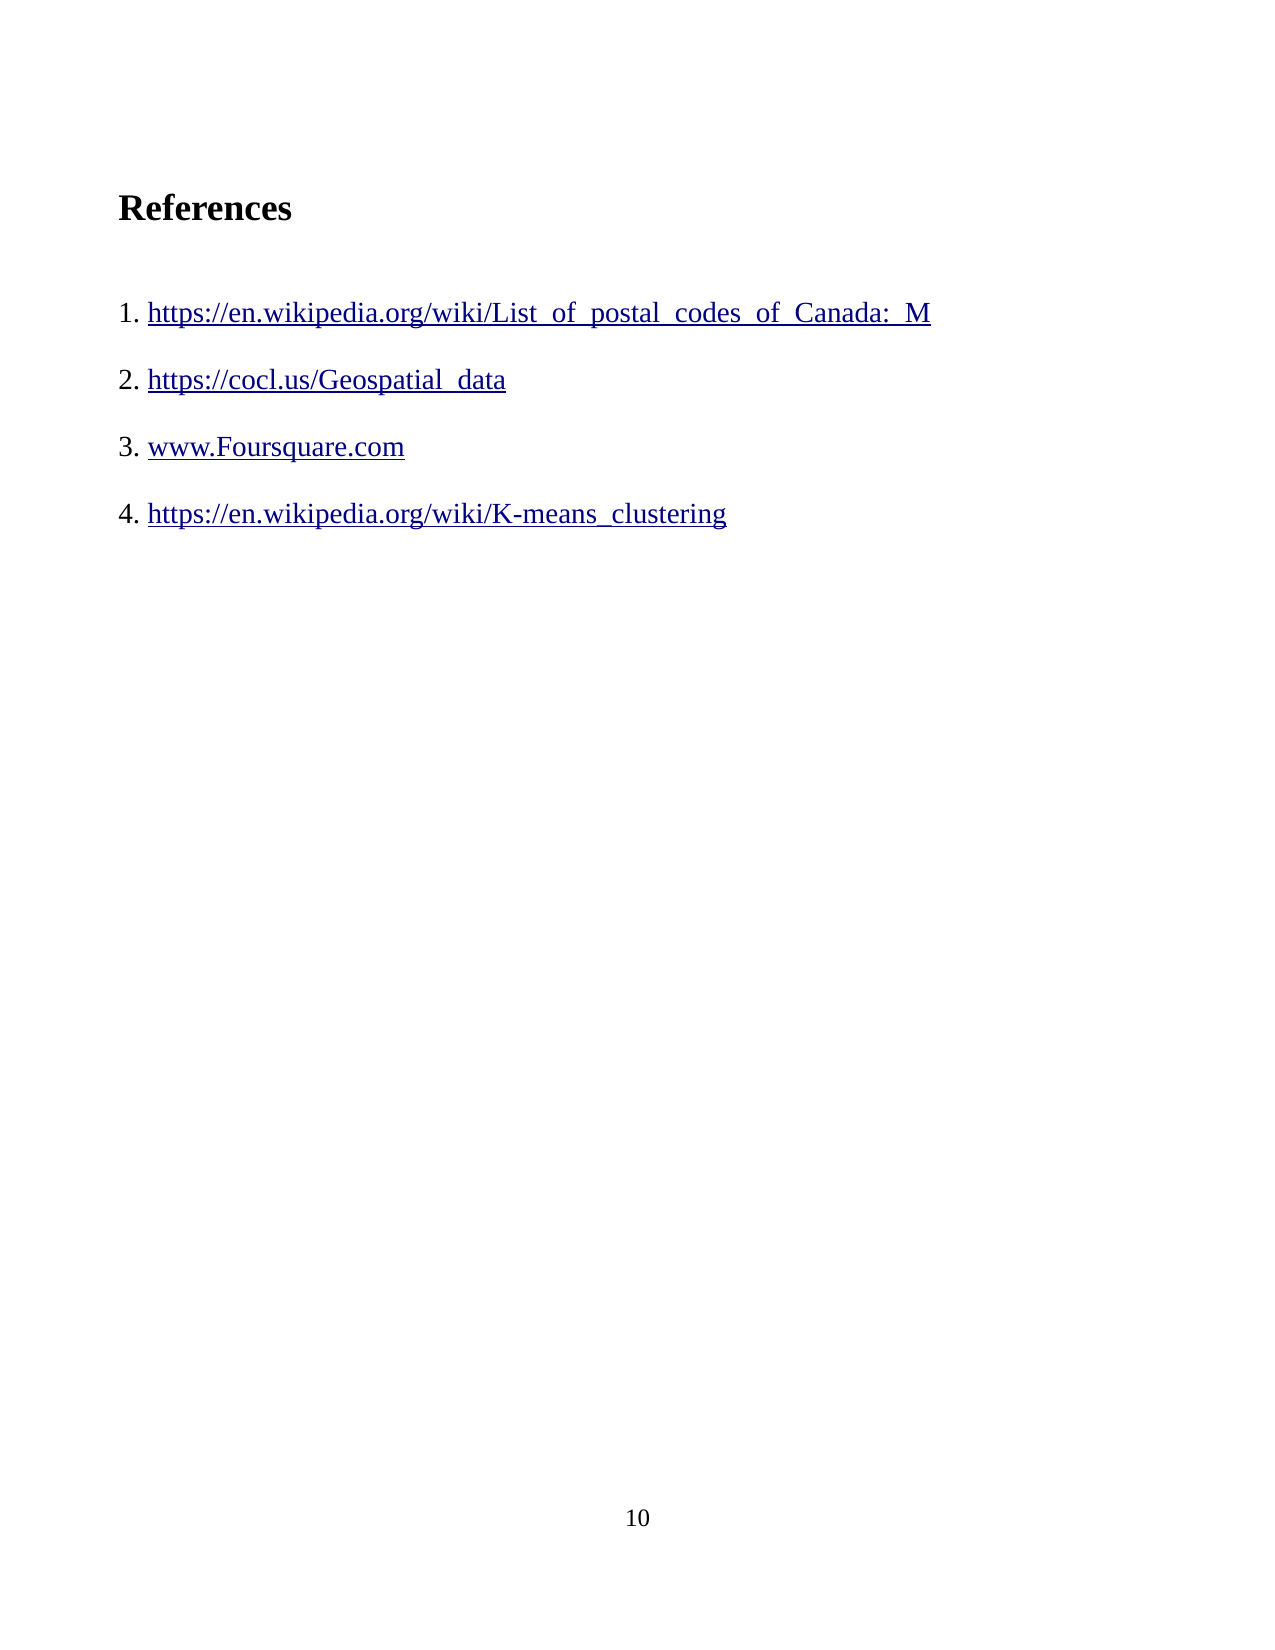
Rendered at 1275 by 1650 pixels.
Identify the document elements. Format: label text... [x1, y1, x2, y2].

text 4. https://en.wikipedia.org/wiki/K-means_clustering [118, 497, 1157, 530]
text 1. https://en.wikipedia.org/wiki/List_of_postal_codes_of_Canada:_M [118, 295, 1157, 329]
text 2. https://cocl.us/Geospatial_data [118, 362, 1157, 396]
text References [118, 185, 1157, 228]
text 3. www.Foursquare.com [118, 429, 1157, 463]
